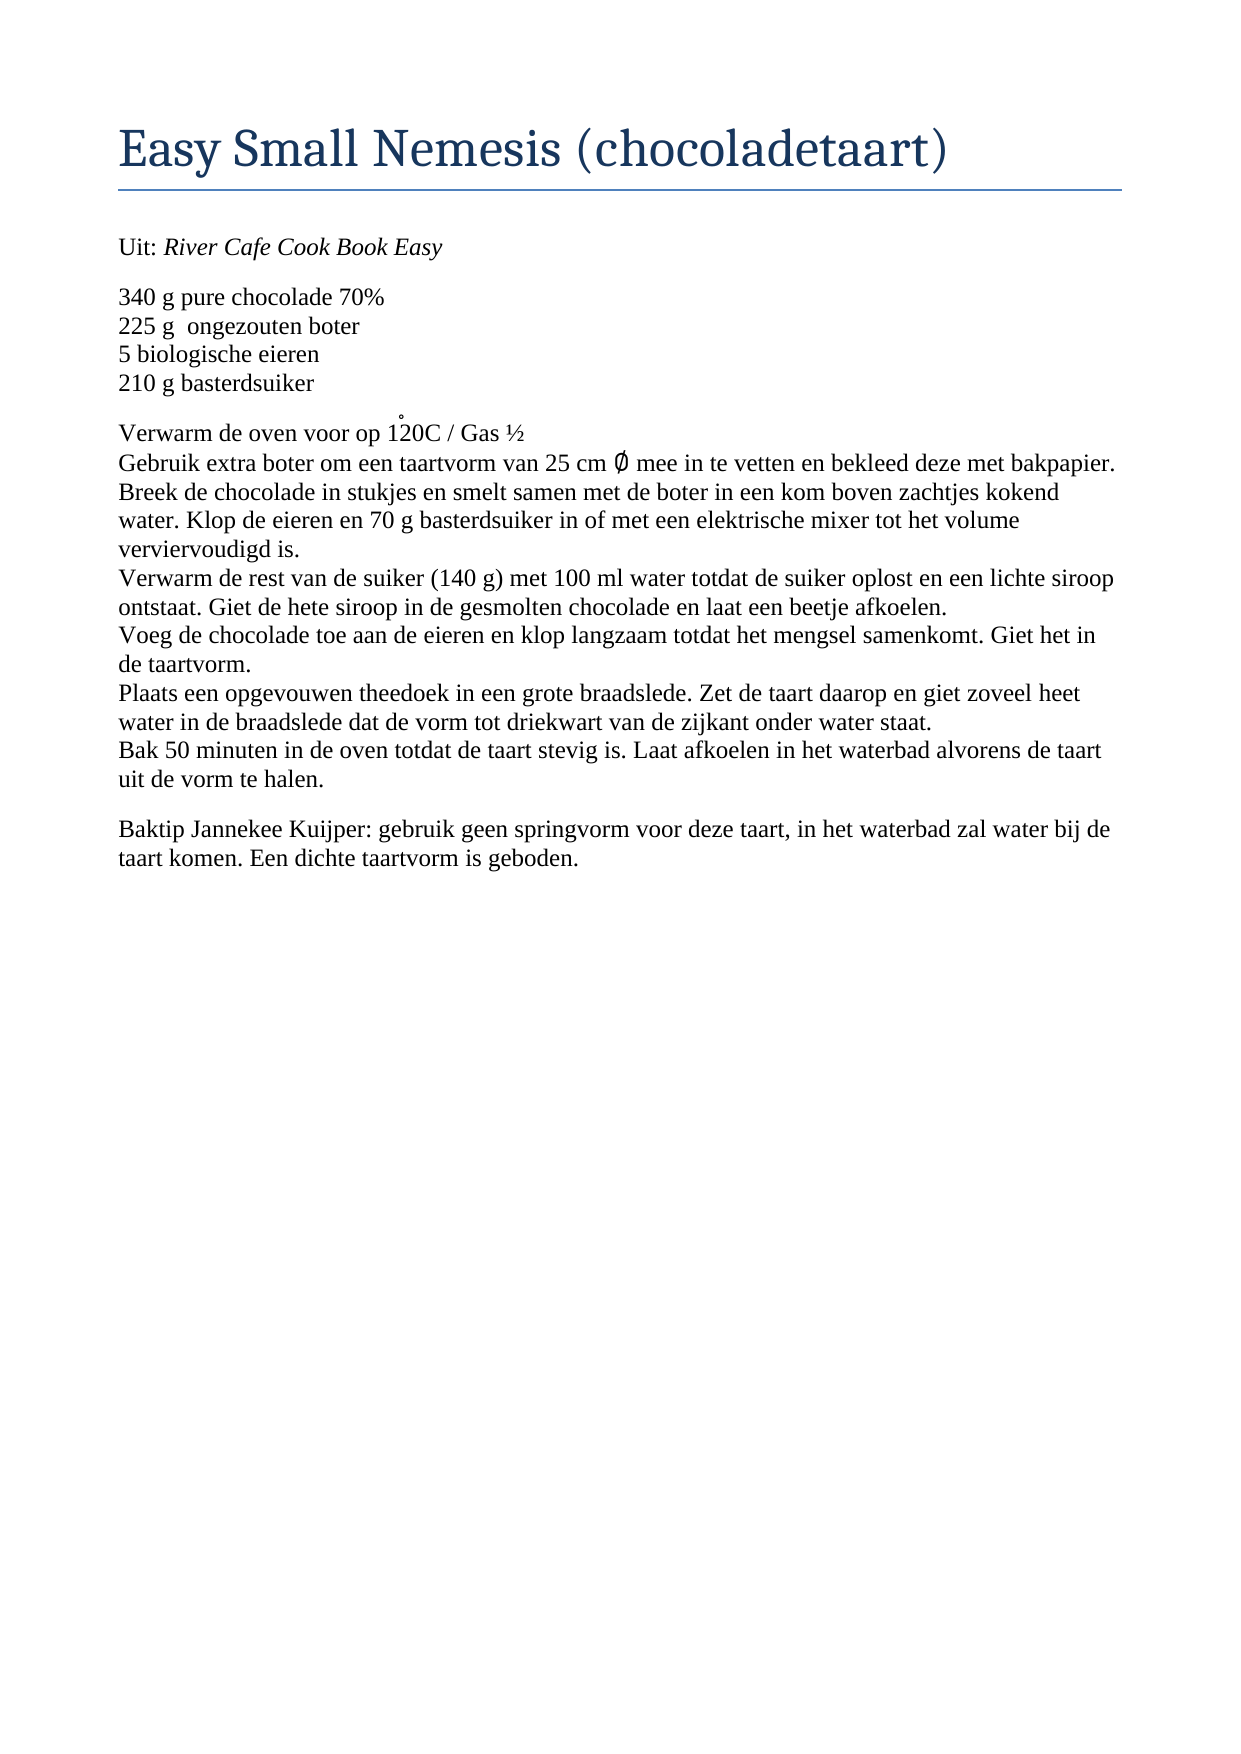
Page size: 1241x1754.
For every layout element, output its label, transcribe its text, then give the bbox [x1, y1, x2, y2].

text Verwarm de oven voor op 120〫C / Gas ½ Gebruik extra boter om een taartvorm van 25 cm ∅ mee in te vetten en bekleed deze met bakpapier. Breek de chocolade in stukjes en smelt samen met de boter in een kom boven zachtjes kokend water. Klop de eieren en 70 g basterdsuiker in of met een elektrische mixer tot het volume verviervoudigd is. Verwarm de rest van de suiker (140 g) met 100 ml water totdat de suiker oplost en een lichte siroop ontstaat. Giet de hete siroop in de gesmolten chocolade en laat een beetje afkoelen. Voeg de chocolade toe aan de eieren en klop langzaam totdat het mengsel samenkomt. Giet het in de taartvorm. Plaats een opgevouwen theedoek in een grote braadslede. Zet de taart daarop en giet zoveel heet water in de braadslede dat de vorm tot driekwart van de zijkant onder water staat. Bak 50 minuten in de oven totdat de taart stevig is. Laat afkoelen in het waterbad alvorens de taart uit de vorm te halen. [118, 418, 1122, 793]
text 340 g pure chocolade 70% 225 g ongezouten boter 5 biologische eieren 210 g basterdsuiker [118, 282, 1122, 397]
text Baktip Jannekee Kuijper: gebruik geen springvorm voor deze taart, in het waterbad zal water bij de taart komen. Een dichte taartvorm is geboden. [118, 814, 1122, 871]
title Easy Small Nemesis (chocoladetaart) [118, 118, 1122, 189]
text Uit: River Cafe Cook Book Easy [118, 232, 1122, 261]
